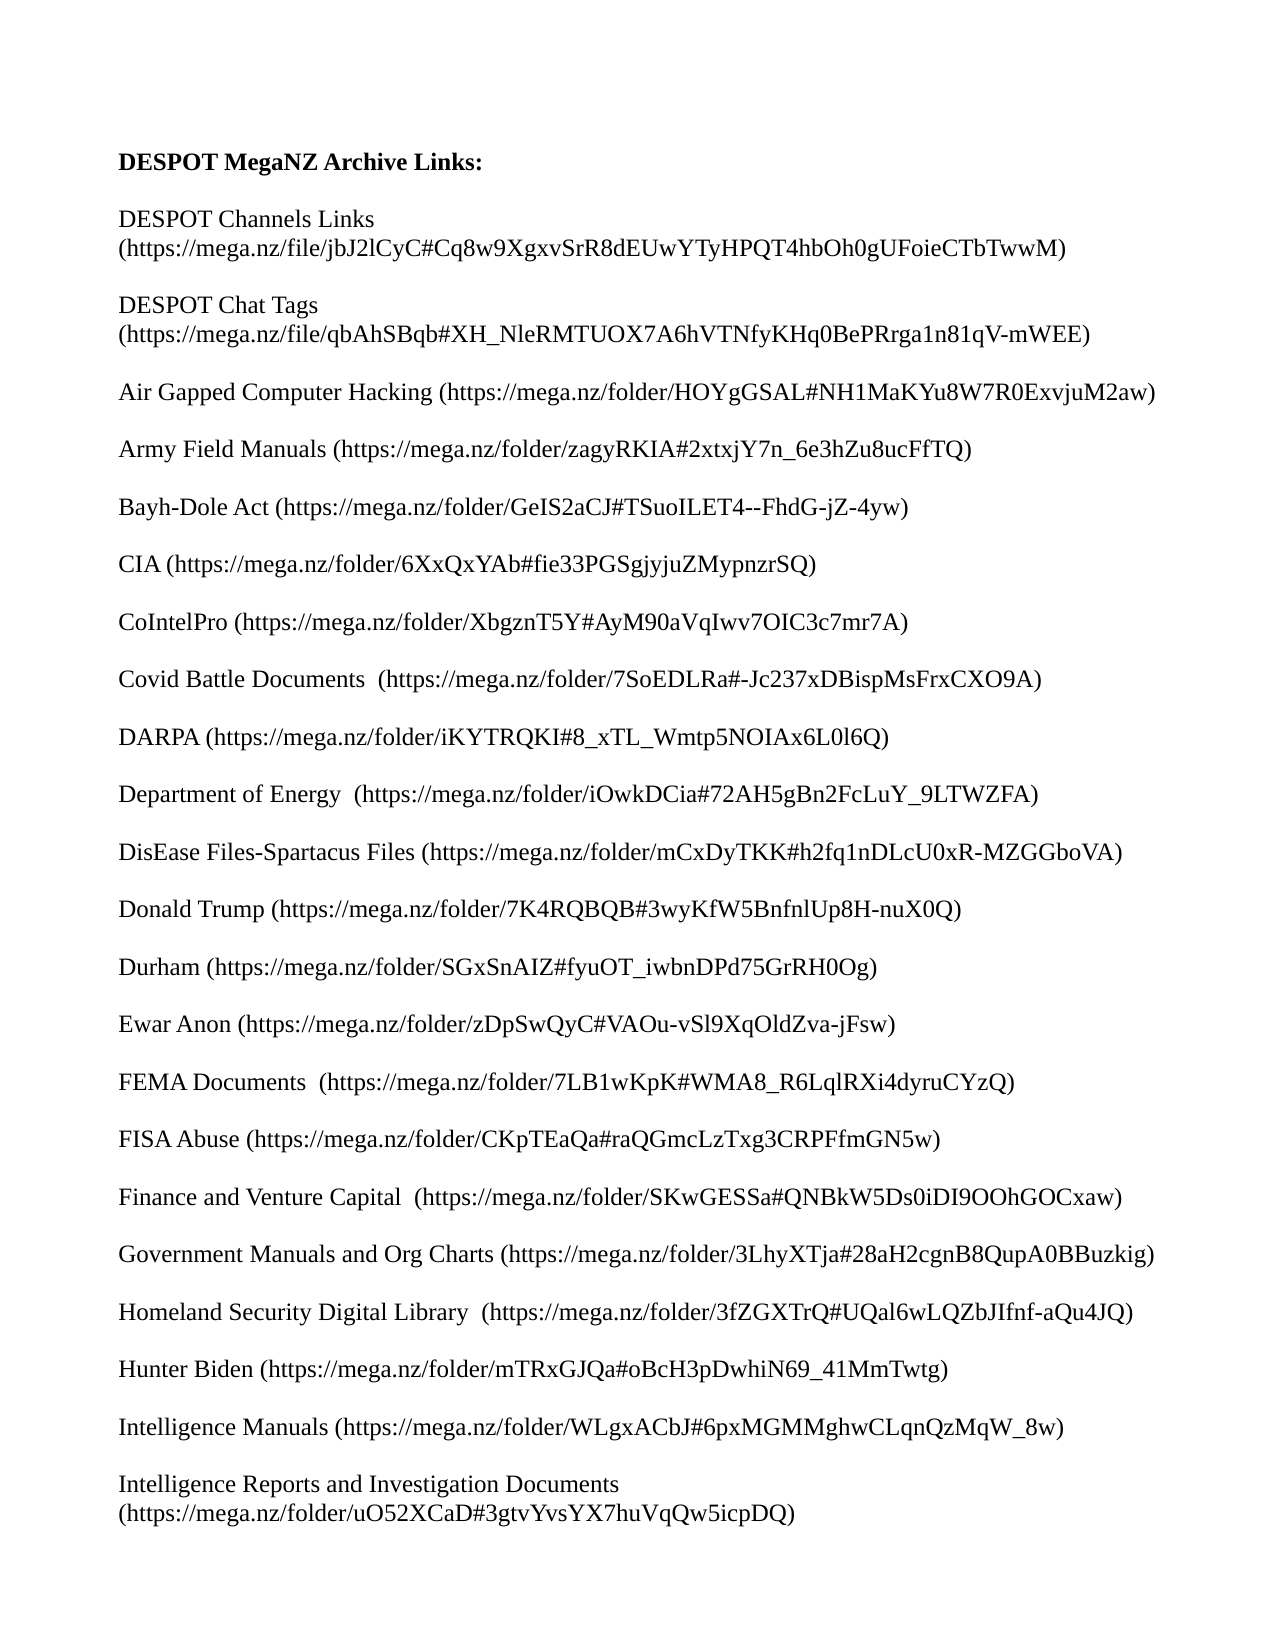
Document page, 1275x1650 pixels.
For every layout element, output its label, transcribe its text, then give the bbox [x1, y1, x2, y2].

text Finance and Venture Capital (https://mega.nz/folder/SKwGESSa#QNBkW5Ds0iDI9OOhGOCxaw) [118, 1182, 1157, 1211]
text DESPOT Chat Tags (https://mega.nz/file/qbAhSBqb#XH_NleRMTUOX7A6hVTNfyKHq0BePRrga1n81qV-mWEE) [118, 291, 1157, 348]
text Intelligence Reports and Investigation Documents (https://mega.nz/folder/uO52XCaD#3gtvYvsYX7huVqQw5icpDQ) [118, 1469, 1157, 1527]
text DisEase Files-Spartacus Files (https://mega.nz/folder/mCxDyTKK#h2fq1nDLcU0xR-MZGGboVA) [118, 837, 1157, 866]
text Intelligence Manuals (https://mega.nz/folder/WLgxACbJ#6pxMGMMghwCLqnQzMqW_8w) [118, 1412, 1157, 1441]
text Department of Energy (https://mega.nz/folder/iOwkDCia#72AH5gBn2FcLuY_9LTWZFA) [118, 779, 1157, 808]
text Ewar Anon (https://mega.nz/folder/zDpSwQyC#VAOu-vSl9XqOldZva-jFsw) [118, 1009, 1157, 1038]
text Donald Trump (https://mega.nz/folder/7K4RQBQB#3wyKfW5BnfnlUp8H-nuX0Q) [118, 894, 1157, 923]
text Government Manuals and Org Charts (https://mega.nz/folder/3LhyXTja#28aH2cgnB8QupA0BBuzkig) [118, 1239, 1157, 1268]
text DESPOT MegaNZ Archive Links: [118, 147, 1157, 176]
text Hunter Biden (https://mega.nz/folder/mTRxGJQa#oBcH3pDwhiN69_41MmTwtg) [118, 1354, 1157, 1383]
text Bayh-Dole Act (https://mega.nz/folder/GeIS2aCJ#TSuoILET4--FhdG-jZ-4yw) [118, 492, 1157, 521]
text CoIntelPro (https://mega.nz/folder/XbgznT5Y#AyM90aVqIwv7OIC3c7mr7A) [118, 607, 1157, 636]
text FISA Abuse (https://mega.nz/folder/CKpTEaQa#raQGmcLzTxg3CRPFfmGN5w) [118, 1124, 1157, 1153]
text Air Gapped Computer Hacking (https://mega.nz/folder/HOYgGSAL#NH1MaKYu8W7R0ExvjuM2aw) [118, 377, 1157, 406]
text Covid Battle Documents (https://mega.nz/folder/7SoEDLRa#-Jc237xDBispMsFrxCXO9A) [118, 664, 1157, 693]
text Durham (https://mega.nz/folder/SGxSnAIZ#fyuOT_iwbnDPd75GrRH0Og) [118, 952, 1157, 981]
text DARPA (https://mega.nz/folder/iKYTRQKI#8_xTL_Wmtp5NOIAx6L0l6Q) [118, 722, 1157, 751]
text CIA (https://mega.nz/folder/6XxQxYAb#fie33PGSgjyjuZMypnzrSQ) [118, 549, 1157, 578]
text FEMA Documents (https://mega.nz/folder/7LB1wKpK#WMA8_R6LqlRXi4dyruCYzQ) [118, 1067, 1157, 1096]
text DESPOT Channels Links (https://mega.nz/file/jbJ2lCyC#Cq8w9XgxvSrR8dEUwYTyHPQT4hbOh0gUFoieCTbTwwM) [118, 204, 1157, 262]
text Homeland Security Digital Library (https://mega.nz/folder/3fZGXTrQ#UQal6wLQZbJIfnf-aQu4JQ) [118, 1297, 1157, 1326]
text Army Field Manuals (https://mega.nz/folder/zagyRKIA#2xtxjY7n_6e3hZu8ucFfTQ) [118, 434, 1157, 463]
